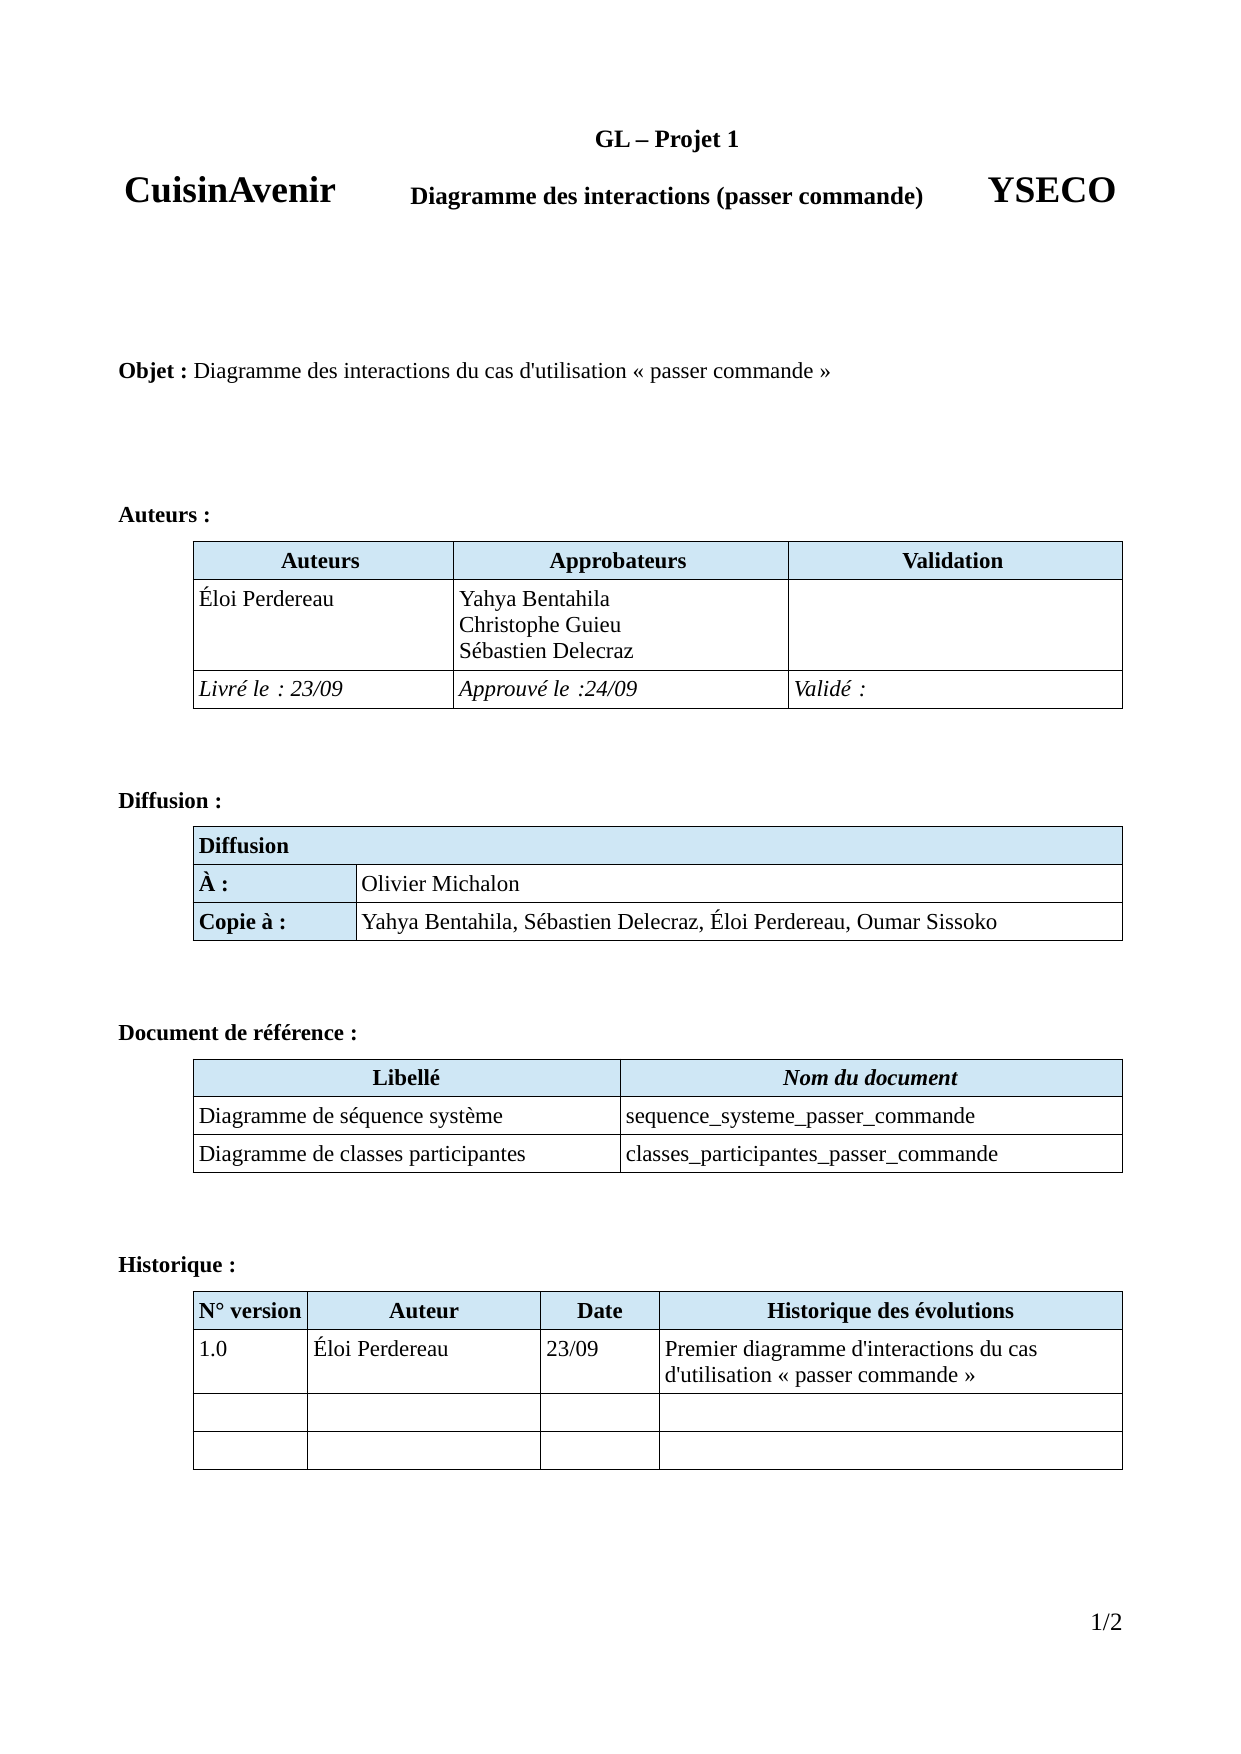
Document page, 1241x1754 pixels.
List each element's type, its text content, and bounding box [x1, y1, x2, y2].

table_cell [660, 1432, 1122, 1469]
table_header Validation [789, 542, 1122, 579]
table_cell Premier diagramme d'interactions du cas d'utilisation « passer commande » [660, 1330, 1122, 1393]
table_cell Yahya Bentahila Christophe Guieu Sébastien Delecraz [454, 580, 788, 669]
table_cell Validé : [789, 671, 1122, 707]
table_header Auteur [308, 1292, 540, 1329]
table_cell 23/09 [541, 1330, 659, 1393]
table_cell [194, 1394, 307, 1431]
table_cell Livré le : 23/09 [194, 671, 453, 707]
table_cell [541, 1432, 659, 1469]
table_cell [194, 1432, 307, 1469]
text Diffusion : [118, 787, 1122, 813]
table_cell Copie à : [194, 903, 356, 940]
table_cell classes_participantes_passer_commande [621, 1135, 1122, 1172]
text Historique : [118, 1251, 1122, 1278]
text Auteurs : [118, 502, 1122, 528]
table_cell Éloi Perdereau [308, 1330, 540, 1393]
table_header Diffusion [194, 827, 1122, 864]
table_header N° version [194, 1292, 307, 1329]
table_cell [308, 1432, 540, 1469]
table_header Auteurs [194, 542, 453, 579]
text Document de référence : [118, 1019, 1122, 1045]
table_cell Éloi Perdereau [194, 580, 453, 669]
table_cell [789, 580, 1122, 669]
table_header Historique des évolutions [660, 1292, 1122, 1329]
table_cell Yahya Bentahila, Sébastien Delecraz, Éloi Perdereau, Oumar Sissoko [357, 903, 1122, 940]
table_cell [660, 1394, 1122, 1431]
table_cell Approuvé le :24/09 [454, 671, 788, 707]
table_header Libellé [194, 1060, 620, 1096]
table_header Nom du document [621, 1060, 1122, 1096]
table_cell Diagramme de séquence système [194, 1097, 620, 1134]
table_cell 1.0 [194, 1330, 307, 1393]
table_cell [308, 1394, 540, 1431]
table_cell Diagramme de classes participantes [194, 1135, 620, 1172]
table_header Date [541, 1292, 659, 1329]
table_cell sequence_systeme_passer_commande [621, 1097, 1122, 1134]
table_cell [541, 1394, 659, 1431]
table_cell À : [194, 865, 356, 902]
text Objet : Diagramme des interactions du cas d'utilisation « passer commande » [118, 357, 1122, 383]
table_cell Olivier Michalon [357, 865, 1122, 902]
table_header Approbateurs [454, 542, 788, 579]
